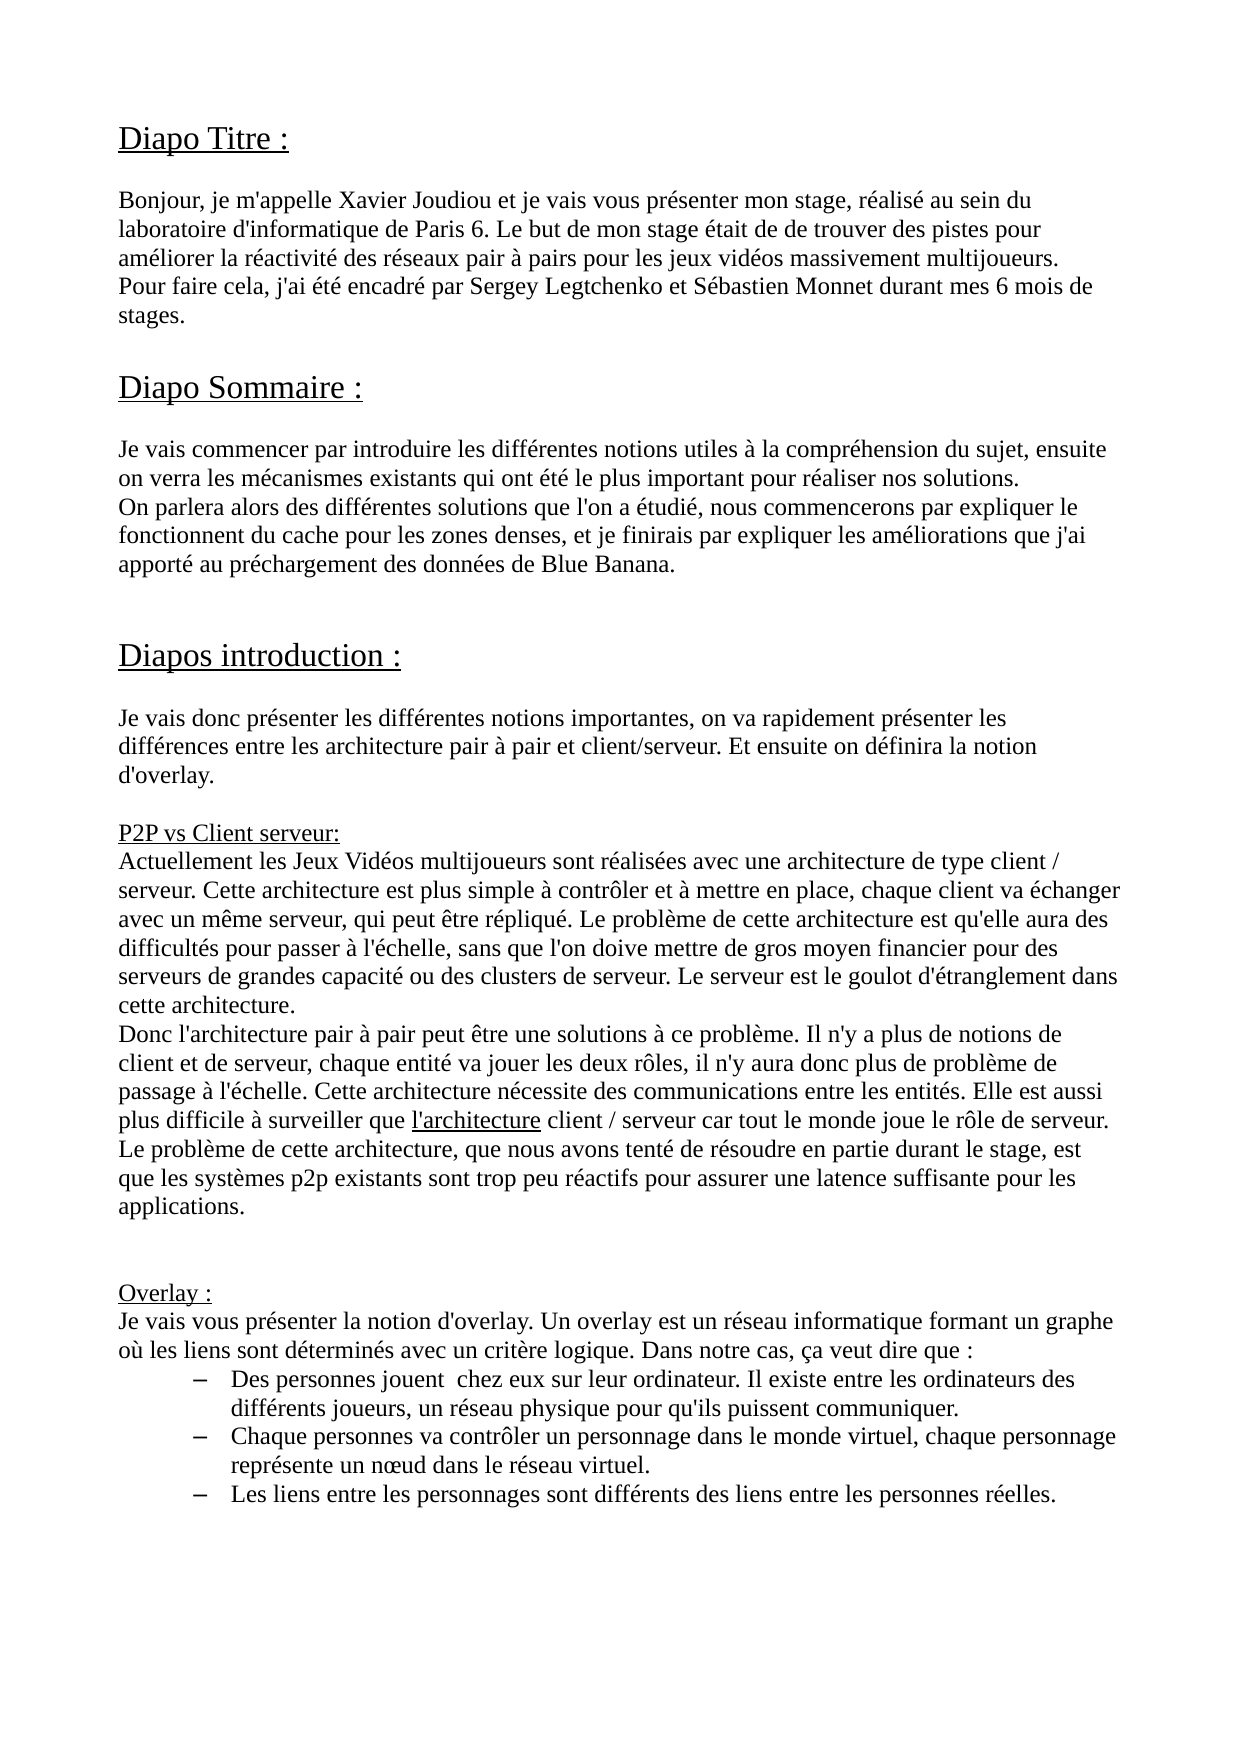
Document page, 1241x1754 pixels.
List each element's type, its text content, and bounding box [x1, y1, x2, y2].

text P2P vs Client serveur: [118, 818, 1122, 846]
text Bonjour, je m'appelle Xavier Joudiou et je vais vous présenter mon stage, réalisé au sein du laboratoire d'informatique de Paris 6. Le but de mon stage était de de trouver des pistes pour améliorer la réactivité des réseaux pair à pairs pour les jeux vidéos massivement multijoueurs. [118, 185, 1122, 271]
text Overlay : [118, 1278, 1122, 1306]
text Diapo Sommaire : [118, 367, 1122, 406]
text Pour faire cela, j'ai été encadré par Sergey Legtchenko et Sébastien Monnet durant mes 6 mois de stages. [118, 271, 1122, 329]
text Actuellement les Jeux Vidéos multijoueurs sont réalisées avec une architecture de type client / serveur. Cette architecture est plus simple à contrôler et à mettre en place, chaque client va échanger avec un même serveur, qui peut être répliqué. Le problème de cette architecture est qu'elle aura des difficultés pour passer à l'échelle, sans que l'on doive mettre de gros moyen financier pour des serveurs de grandes capacité ou des clusters de serveur. Le serveur est le goulot d'étranglement dans cette architecture. [118, 846, 1122, 1019]
text Diapo Titre : [118, 118, 1122, 156]
text Donc l'architecture pair à pair peut être une solutions à ce problème. Il n'y a plus de notions de client et de serveur, chaque entité va jouer les deux rôles, il n'y aura donc plus de problème de passage à l'échelle. Cette architecture nécessite des communications entre les entités. Elle est aussi plus difficile à surveiller que l'architecture client / serveur car tout le monde joue le rôle de serveur. Le problème de cette architecture, que nous avons tenté de résoudre en partie durant le stage, est que les systèmes p2p existants sont trop peu réactifs pour assurer une latence suffisante pour les applications. [118, 1019, 1122, 1220]
text On parlera alors des différentes solutions que l'on a étudié, nous commencerons par expliquer le fonctionnent du cache pour les zones denses, et je finirais par expliquer les améliorations que j'ai apporté au préchargement des données de Blue Banana. [118, 492, 1122, 578]
text Je vais commencer par introduire les différentes notions utiles à la compréhension du sujet, ensuite on verra les mécanismes existants qui ont été le plus important pour réaliser nos solutions. [118, 434, 1122, 492]
text Je vais donc présenter les différentes notions importantes, on va rapidement présenter les différences entre les architecture pair à pair et client/serveur. Et ensuite on définira la notion d'overlay. [118, 703, 1122, 789]
list Chaque personnes va contrôler un personnage dans le monde virtuel, chaque personnage représente un nœud dans le réseau virtuel. [193, 1421, 1122, 1479]
list Les liens entre les personnages sont différents des liens entre les personnes réelles. [193, 1479, 1122, 1508]
list Des personnes jouent chez eux sur leur ordinateur. Il existe entre les ordinateurs des différents joueurs, un réseau physique pour qu'ils puissent communiquer. [193, 1364, 1122, 1421]
text Diapos introduction : [118, 636, 1122, 674]
text Je vais vous présenter la notion d'overlay. Un overlay est un réseau informatique formant un graphe où les liens sont déterminés avec un critère logique. Dans notre cas, ça veut dire que : [118, 1306, 1122, 1364]
